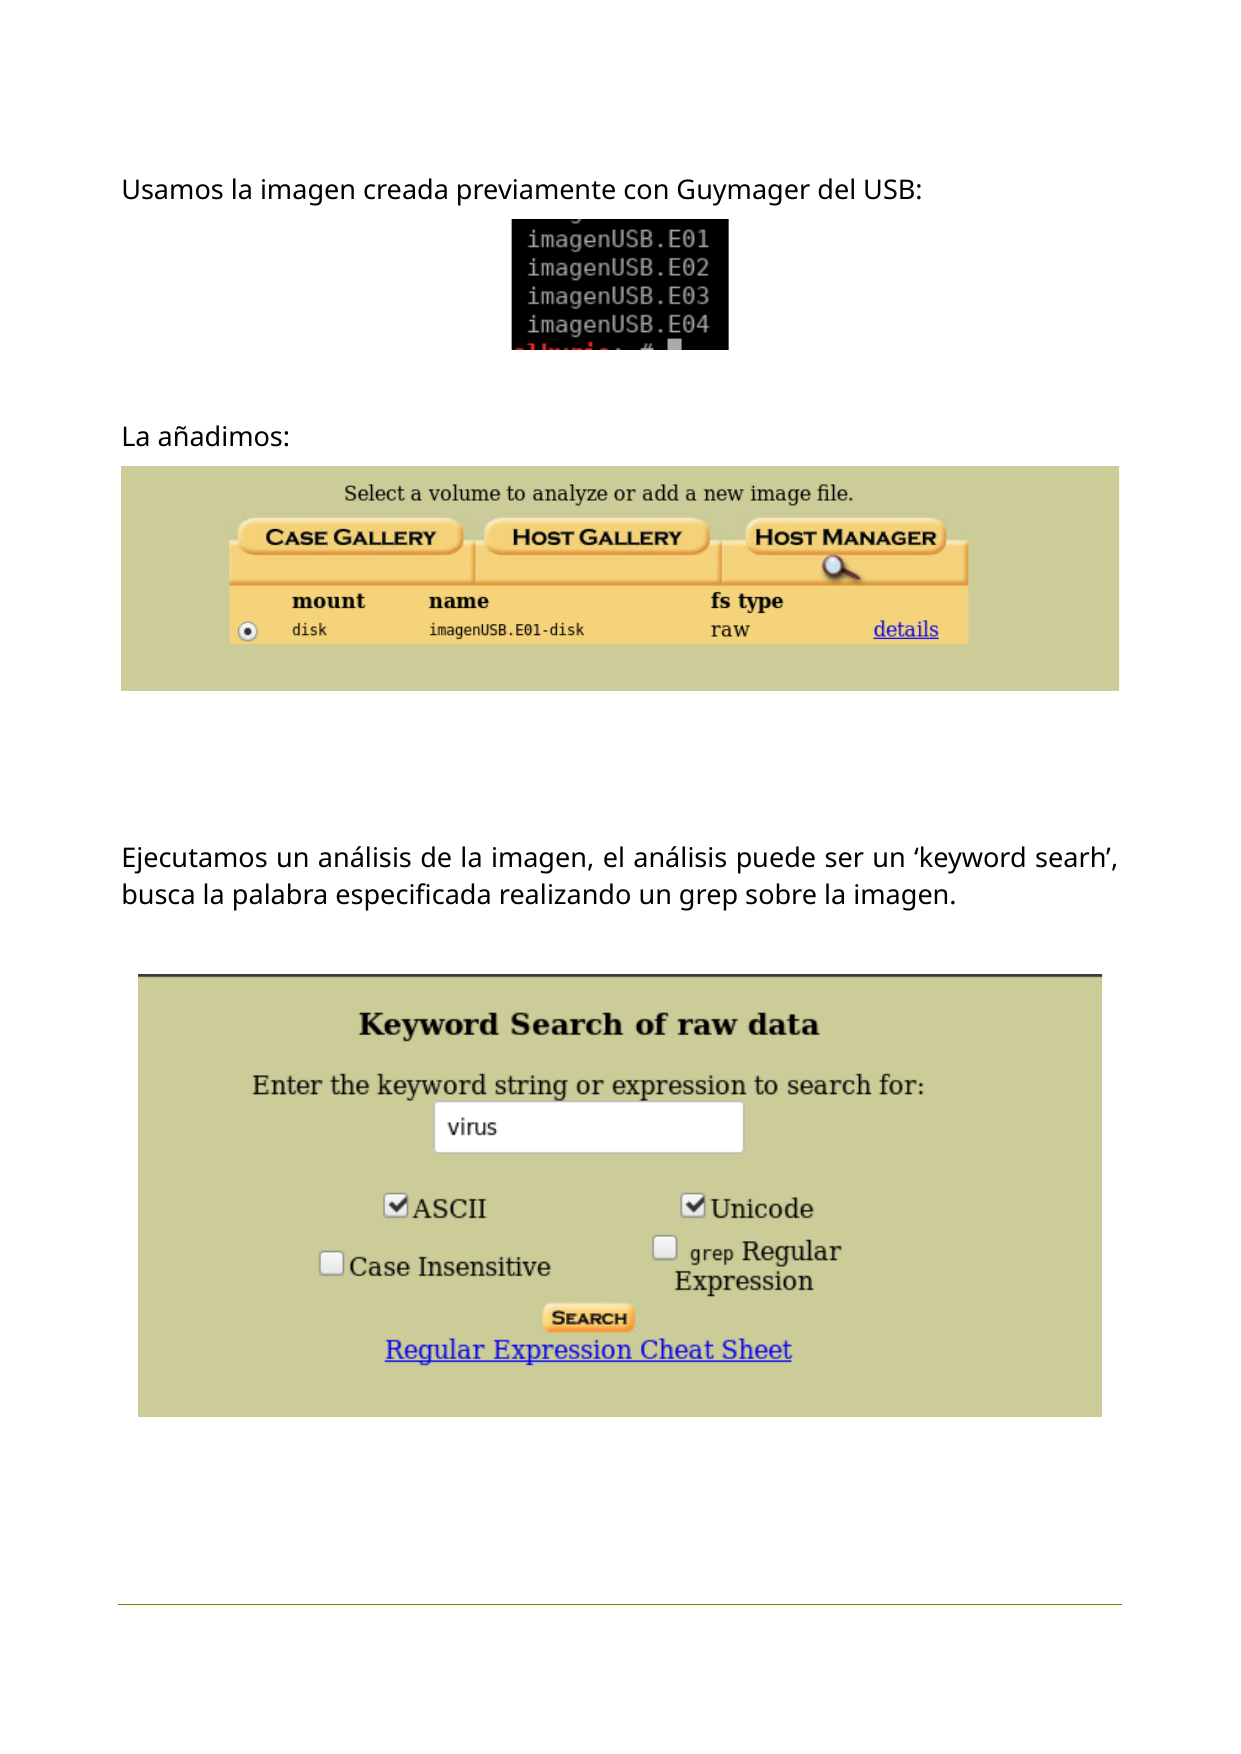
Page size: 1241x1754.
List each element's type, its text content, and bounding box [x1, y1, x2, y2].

picture [511, 219, 729, 350]
text Ejecutamos un análisis de la imagen, el análisis puede ser un ‘keyword searh’, busca la palabra especificada realizando un grep sobre la imagen. [118, 836, 1122, 912]
picture [138, 974, 1103, 1417]
text Usamos la imagen creada previamente con Guymager del USB: [118, 167, 1122, 207]
picture [121, 466, 1120, 691]
text La añadimos: [118, 414, 1122, 454]
